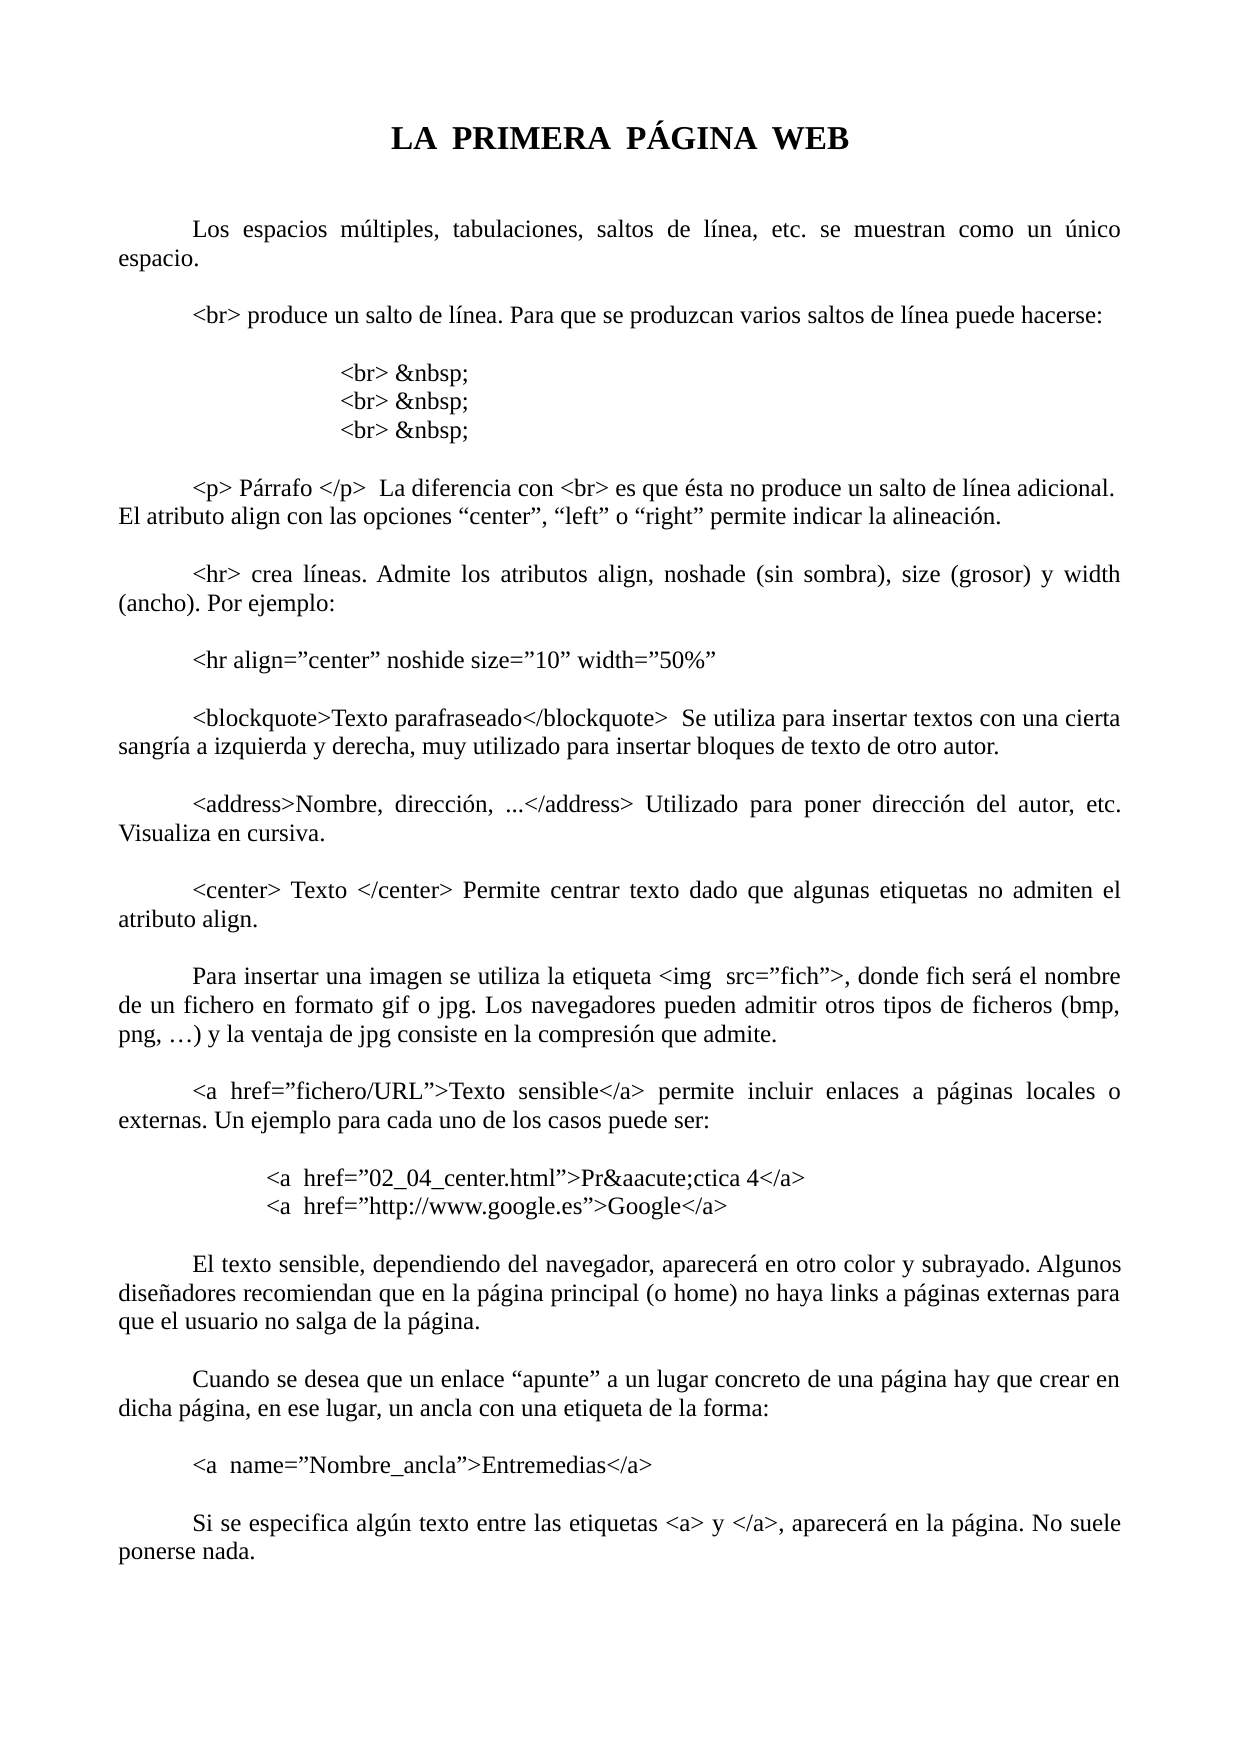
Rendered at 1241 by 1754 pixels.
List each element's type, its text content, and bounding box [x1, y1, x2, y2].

text <a href=”http://www.google.es”>Google</a> [118, 1191, 1122, 1220]
text <br> &nbsp; [118, 386, 1122, 415]
text <a href=”fichero/URL”>Texto sensible</a> permite incluir enlaces a páginas locales o externas. Un ejemplo para cada uno de los casos puede ser: [118, 1076, 1122, 1134]
text <a name=”Nombre_ancla”>Entremedias</a> [118, 1450, 1122, 1479]
text El texto sensible, dependiendo del navegador, aparecerá en otro color y subrayado. Algunos diseñadores recomiendan que en la página principal (o home) no haya links a páginas externas para que el usuario no salga de la página. [118, 1249, 1122, 1335]
text <address>Nombre, dirección, ...</address> Utilizado para poner dirección del autor, etc. Visualiza en cursiva. [118, 789, 1122, 846]
text LA PRIMERA PÁGINA WEB [118, 118, 1122, 156]
text <br> produce un salto de línea. Para que se produzcan varios saltos de línea puede hacerse: [118, 300, 1122, 329]
text <p> Párrafo </p> La diferencia con <br> es que ésta no produce un salto de línea adicional. El atributo align con las opciones “center”, “left” o “right” permite indicar la alineación. [118, 473, 1122, 530]
text Para insertar una imagen se utiliza la etiqueta <img src=”fich”>, donde fich será el nombre de un fichero en formato gif o jpg. Los navegadores pueden admitir otros tipos de ficheros (bmp, png, …) y la ventaja de jpg consiste en la compresión que admite. [118, 961, 1122, 1048]
text <a href=”02_04_center.html”>Pr&aacute;ctica 4</a> [118, 1163, 1122, 1191]
text Cuando se desea que un enlace “apunte” a un lugar concreto de una página hay que crear en dicha página, en ese lugar, un ancla con una etiqueta de la forma: [118, 1364, 1122, 1421]
text <hr align=”center” noshide size=”10” width=”50%” [118, 645, 1122, 674]
text <br> &nbsp; [118, 415, 1122, 444]
text <blockquote>Texto parafraseado</blockquote> Se utiliza para insertar textos con una cierta sangría a izquierda y derecha, muy utilizado para insertar bloques de texto de otro autor. [118, 703, 1122, 760]
text Si se especifica algún texto entre las etiquetas <a> y </a>, aparecerá en la página. No suele ponerse nada. [118, 1508, 1122, 1565]
text <center> Texto </center> Permite centrar texto dado que algunas etiquetas no admiten el atributo align. [118, 875, 1122, 933]
text Los espacios múltiples, tabulaciones, saltos de línea, etc. se muestran como un único espacio. [118, 214, 1122, 271]
text <br> &nbsp; [118, 358, 1122, 386]
text <hr> crea líneas. Admite los atributos align, noshade (sin sombra), size (grosor) y width (ancho). Por ejemplo: [118, 559, 1122, 616]
